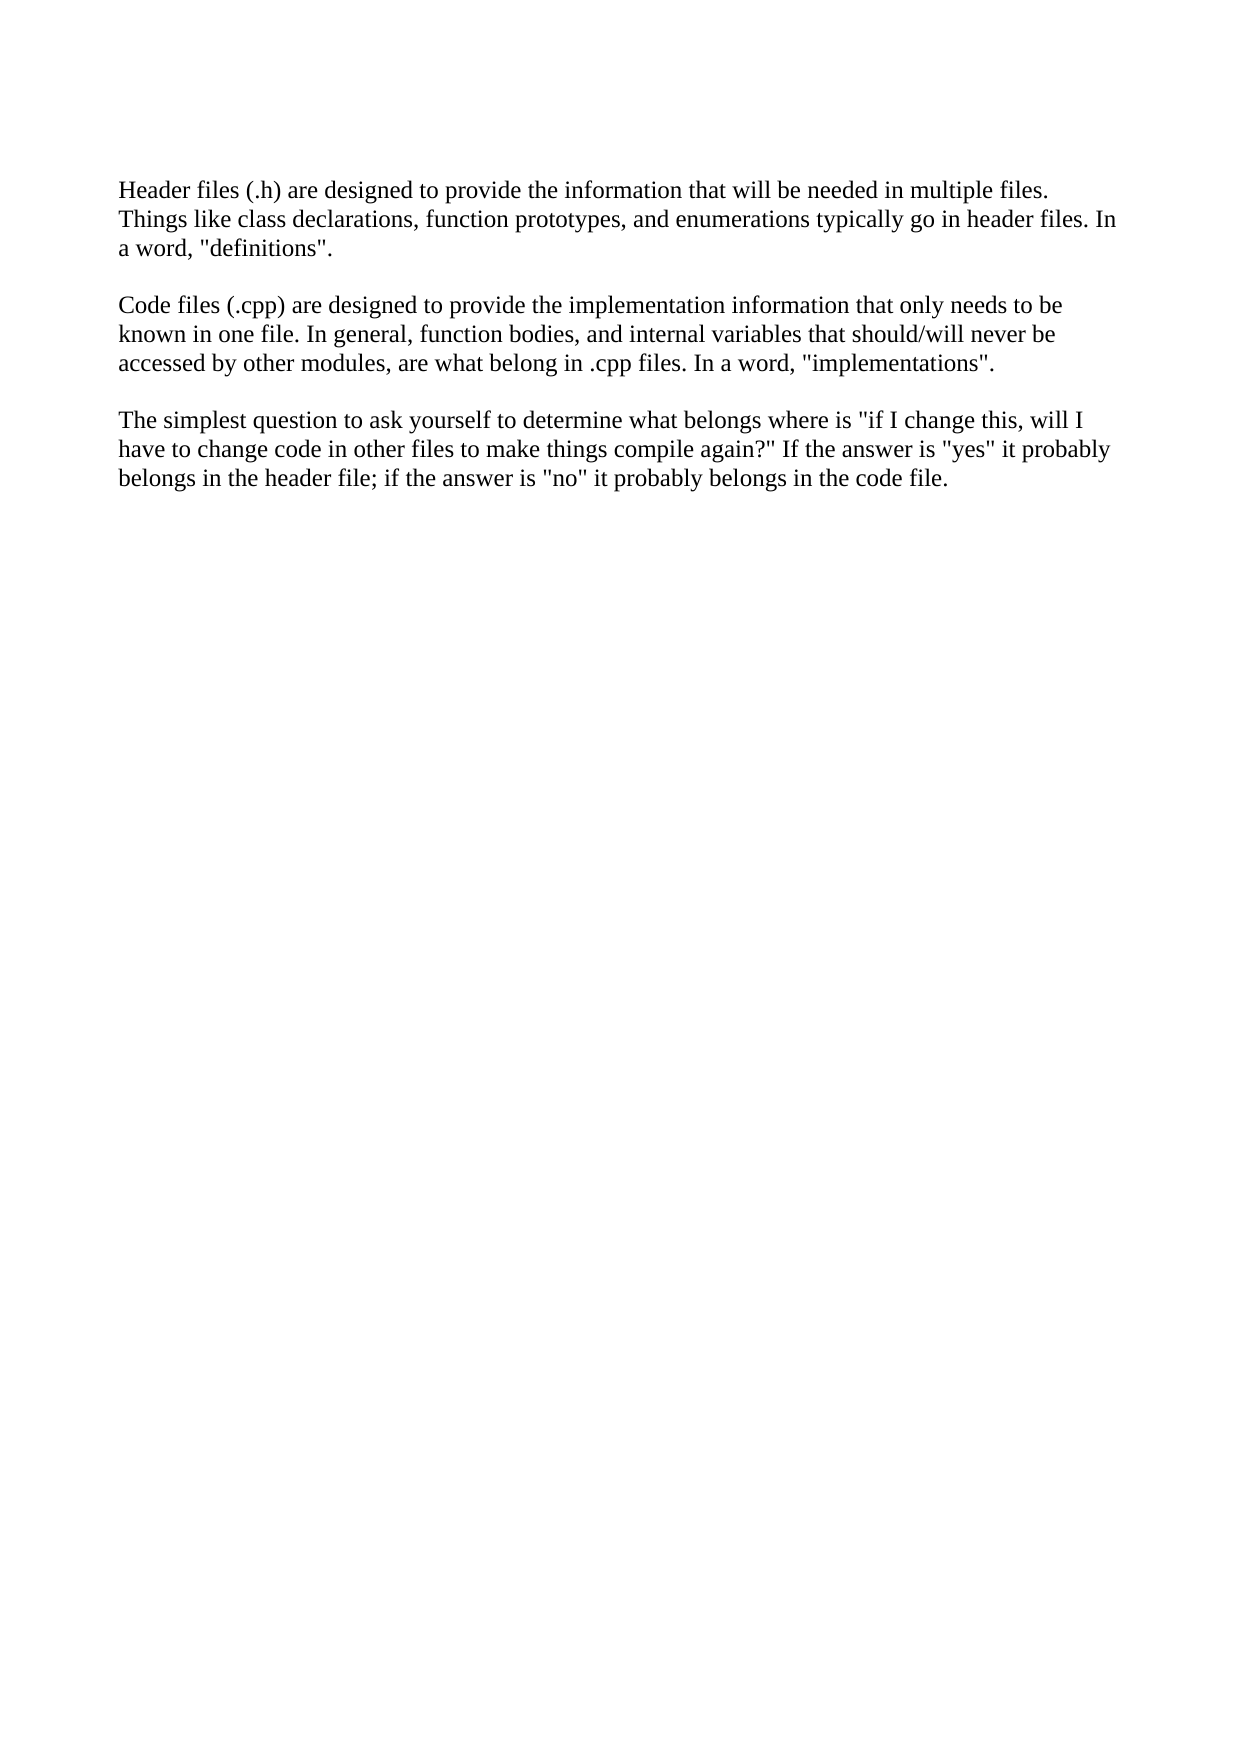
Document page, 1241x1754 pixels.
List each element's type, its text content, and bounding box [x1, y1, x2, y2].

text Code files (.cpp) are designed to provide the implementation information that only needs to be known in one file. In general, function bodies, and internal variables that should/will never be accessed by other modules, are what belong in .cpp files. In a word, "implementations". [118, 291, 1122, 377]
text Header files (.h) are designed to provide the information that will be needed in multiple files. Things like class declarations, function prototypes, and enumerations typically go in header files. In a word, "definitions". [118, 176, 1122, 262]
text The simplest question to ask yourself to determine what belongs where is "if I change this, will I have to change code in other files to make things compile again?" If the answer is "yes" it probably belongs in the header file; if the answer is "no" it probably belongs in the code file. [118, 406, 1122, 492]
